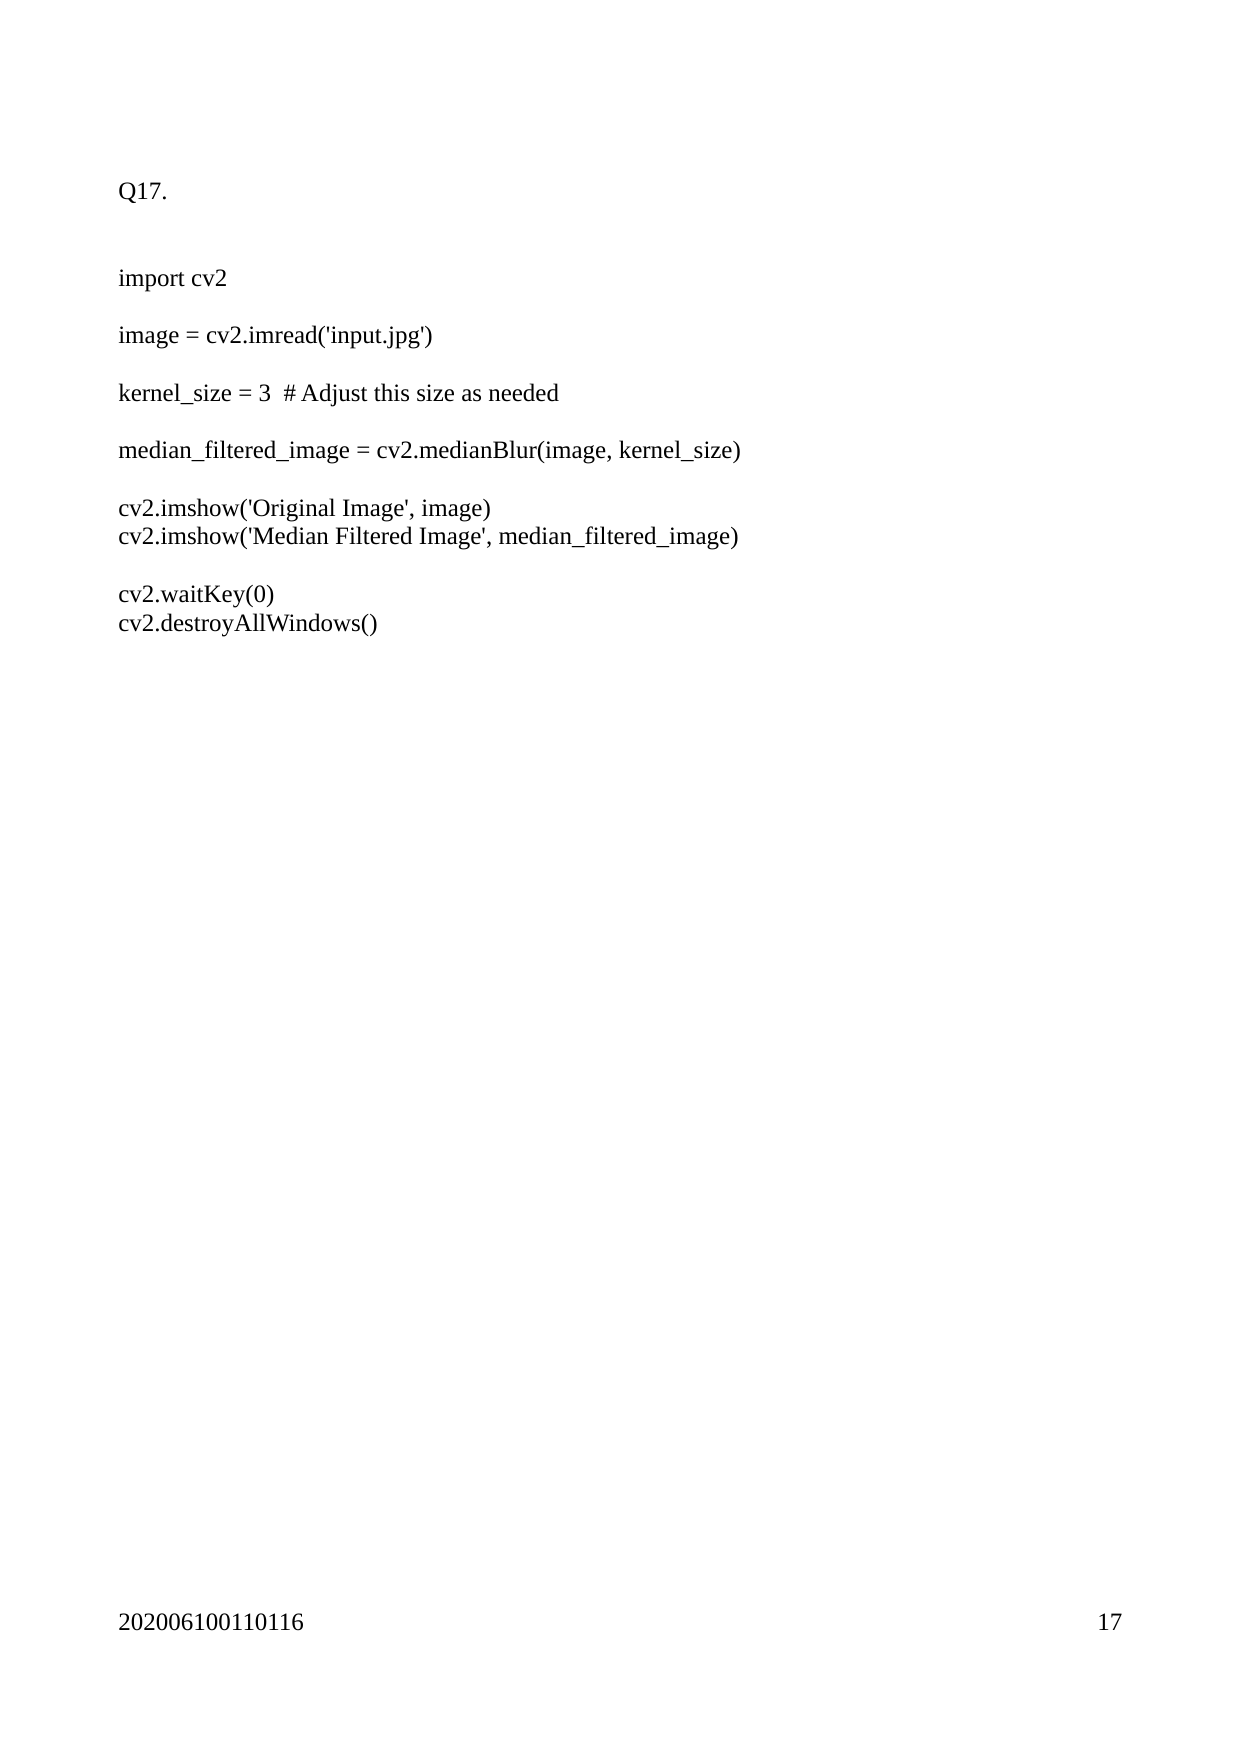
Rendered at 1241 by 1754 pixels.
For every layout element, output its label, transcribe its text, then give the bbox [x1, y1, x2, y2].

text cv2.waitKey(0) [118, 579, 1122, 608]
text kernel_size = 3 # Adjust this size as needed [118, 378, 1122, 406]
text cv2.imshow('Original Image', image) [118, 493, 1122, 521]
text Q17. [118, 176, 1122, 205]
text cv2.destroyAllWindows() [118, 608, 1122, 636]
text import cv2 [118, 263, 1122, 291]
text image = cv2.imread('input.jpg') [118, 320, 1122, 349]
text cv2.imshow('Median Filtered Image', median_filtered_image) [118, 521, 1122, 550]
text median_filtered_image = cv2.medianBlur(image, kernel_size) [118, 435, 1122, 464]
